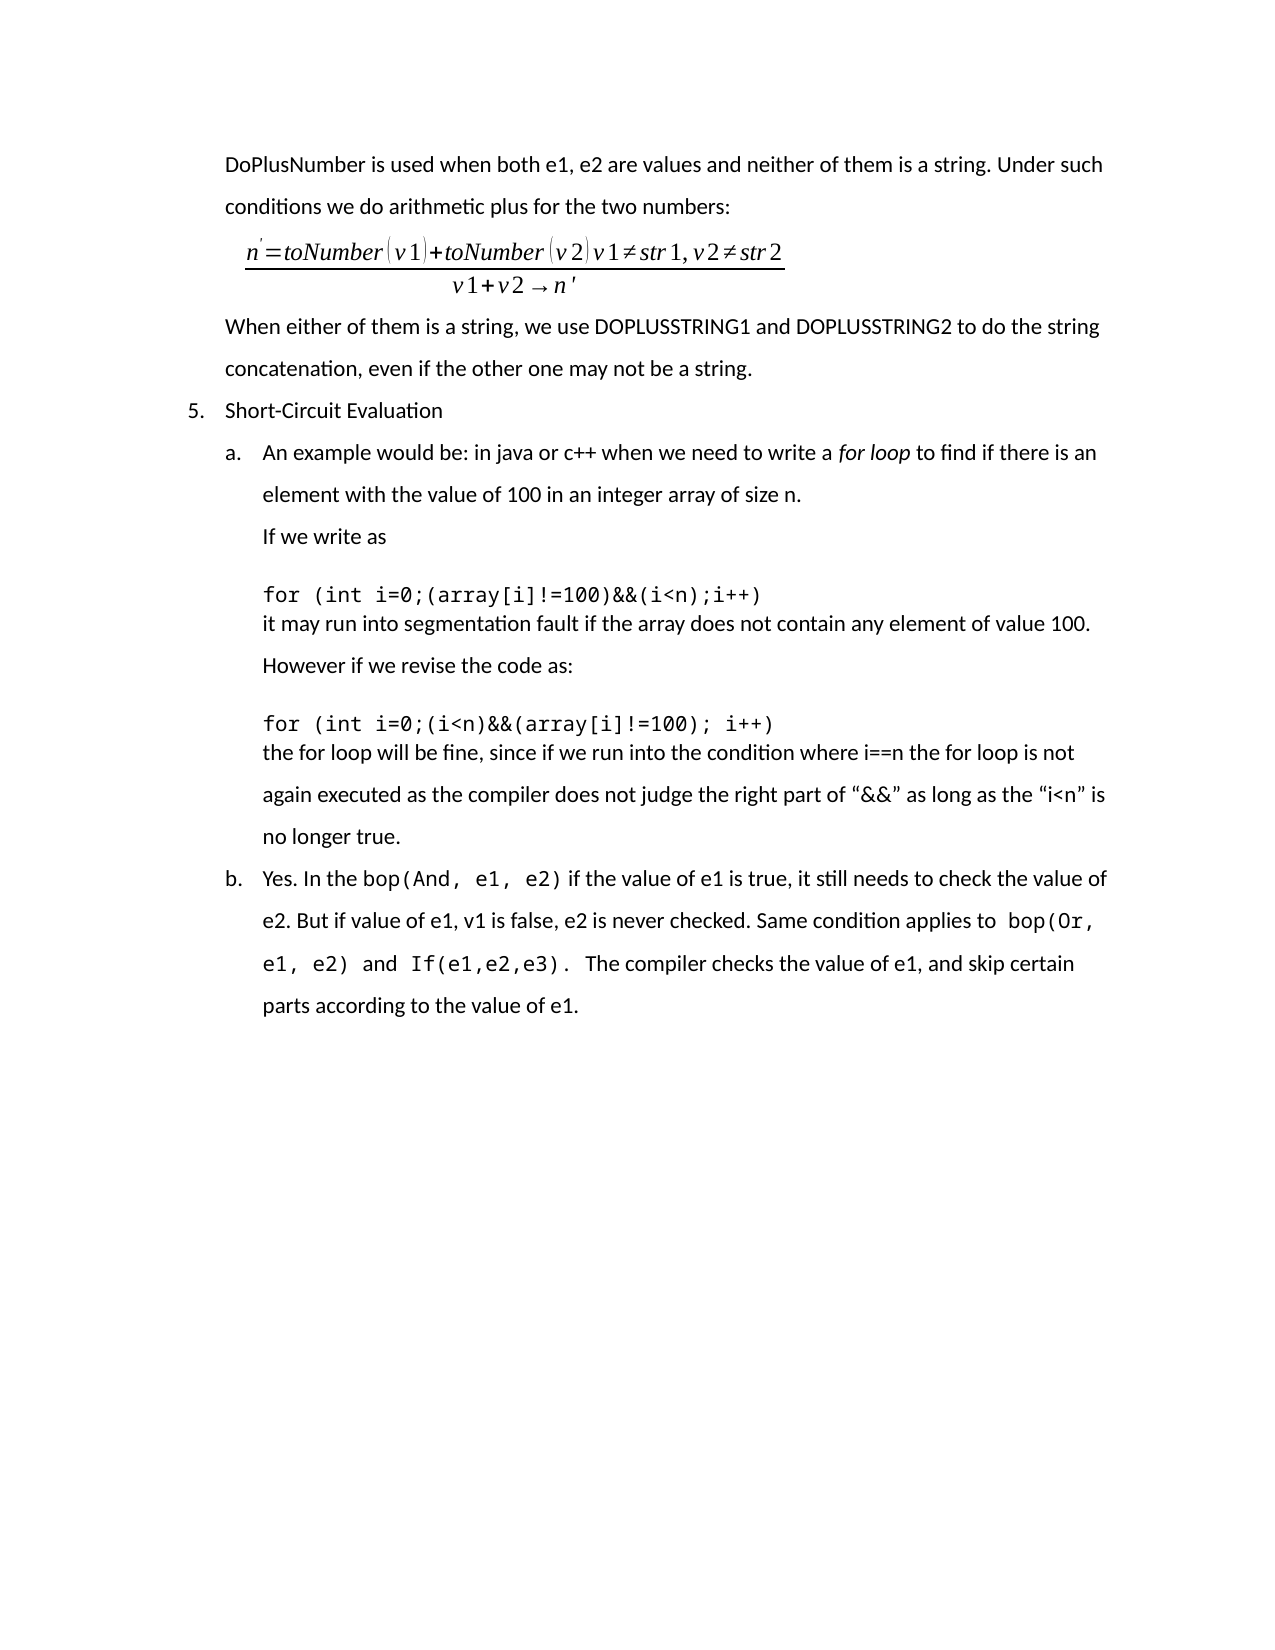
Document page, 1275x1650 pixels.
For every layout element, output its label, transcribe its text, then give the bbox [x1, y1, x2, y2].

list DoPlusNumber is used when both e1, e2 are values and neither of them is a string. Under such conditions we do arithmetic plus for the two numbers: [225, 150, 1125, 220]
list When either of them is a string, we use DOPLUSSTRING1 and DOPLUSSTRING2 to do the string concatenation, even if the other one may not be a string. [225, 312, 1125, 382]
list it may run into segmentation fault if the array does not contain any element of value 100. [262, 609, 1125, 637]
text for (int i=0;(i<n)&&(array[i]!=100); i++) [262, 709, 1125, 738]
list Short-Circuit Evaluation [187, 396, 1125, 424]
list If we write as [262, 522, 1125, 550]
list Yes. In the bop(And, e1, e2) if the value of e1 is true, it still needs to check the value of e2. But if value of e1, v1 is false, e2 is never checked. Same condition applies to bop(Or, e1, e2) and If(e1,e2,e3). The compiler checks the value of e1, and skip certain parts according to the value of e1. [225, 864, 1125, 1019]
list However if we revise the code as: [262, 651, 1125, 679]
text for (int i=0;(array[i]!=100)&&(i<n);i++) [262, 581, 1125, 609]
list An example would be: in java or c++ when we need to write a for loop to find if there is an element with the value of 100 in an integer array of size n. [225, 438, 1125, 508]
list the for loop will be fine, since if we run into the condition where i==n the for loop is not again executed as the compiler does not judge the right part of “&&” as long as the “i<n” is no longer true. [262, 738, 1125, 850]
